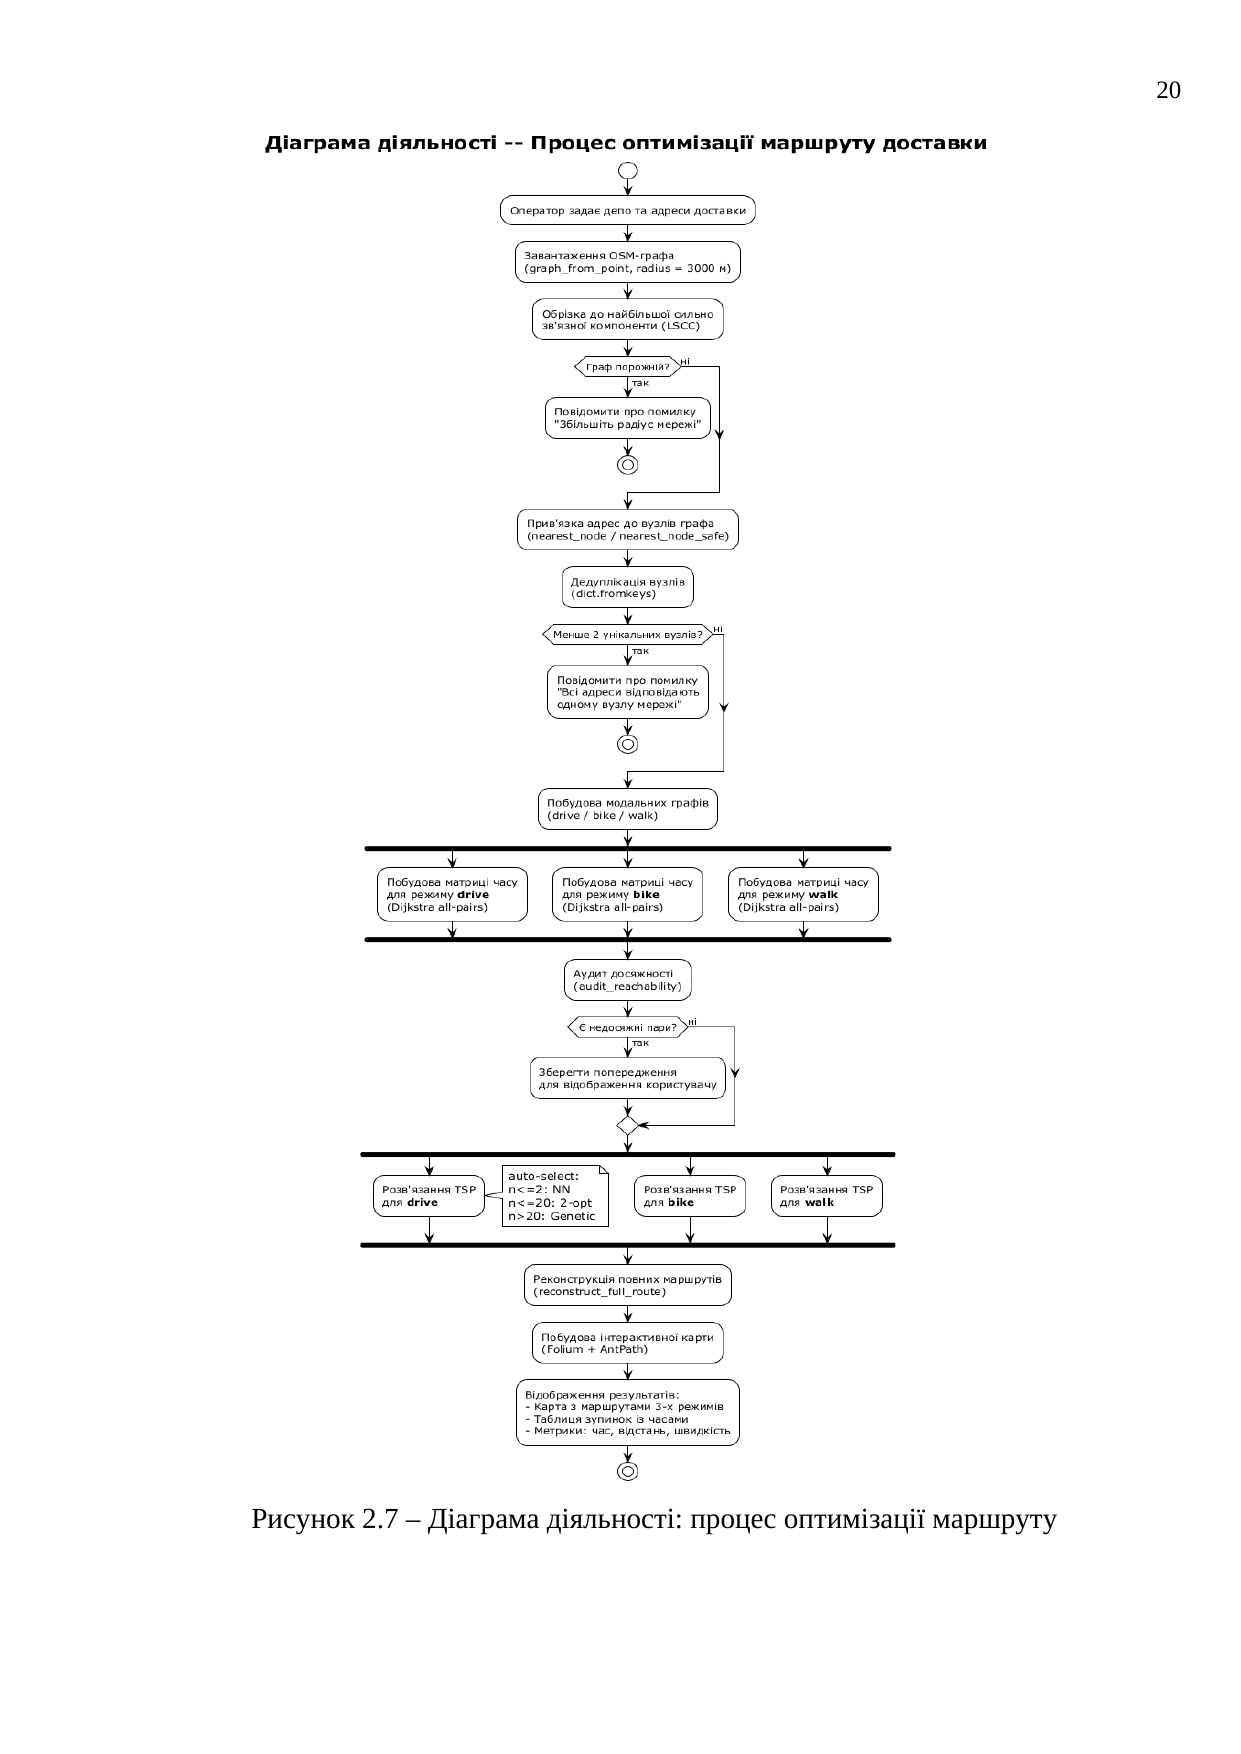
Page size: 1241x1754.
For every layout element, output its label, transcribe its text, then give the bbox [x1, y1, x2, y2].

text Рисунок 2.7 – Діаграма діяльності: процес оптимізації маршруту [177, 1501, 1181, 1534]
picture [251, 118, 1003, 1484]
